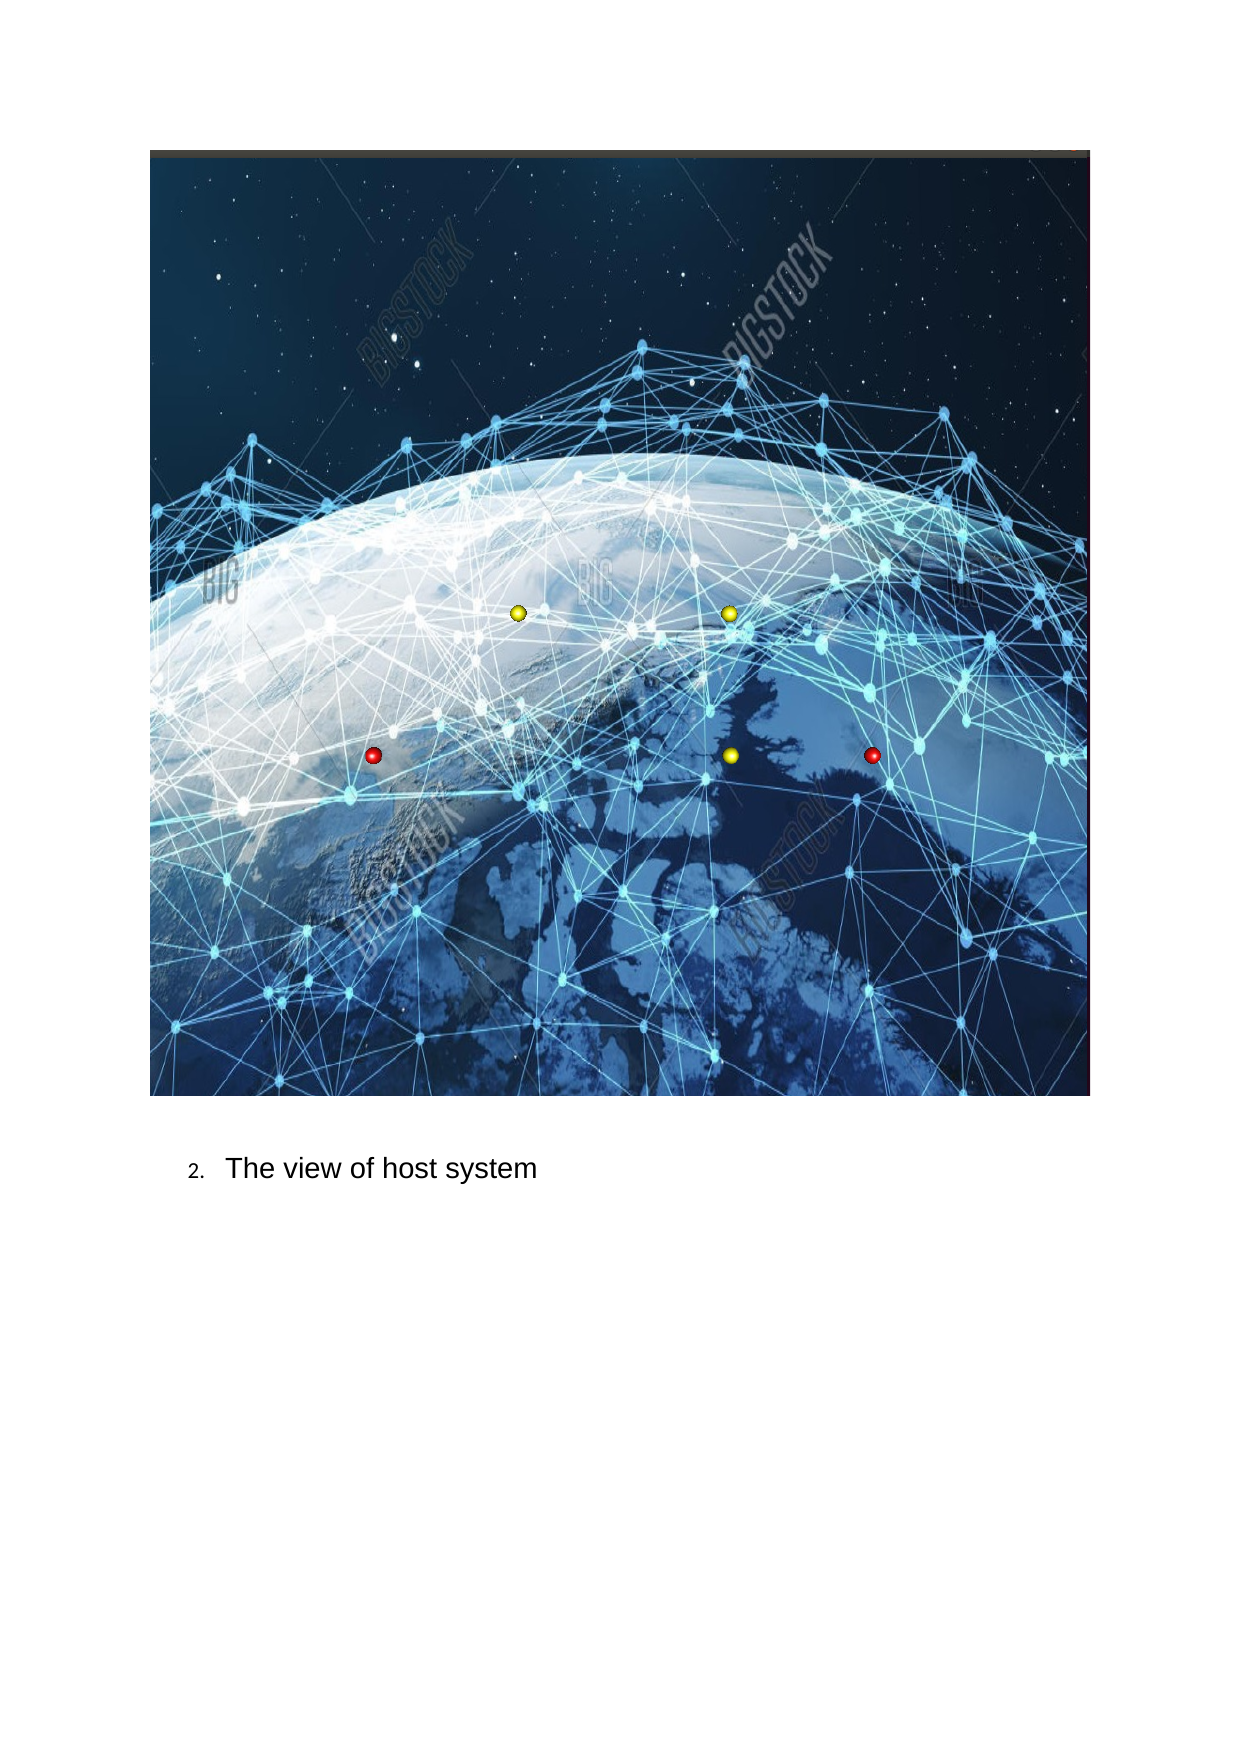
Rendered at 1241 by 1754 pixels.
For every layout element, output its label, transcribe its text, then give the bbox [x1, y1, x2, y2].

list The view of host system [187, 1151, 1090, 1185]
picture [150, 150, 1091, 1096]
